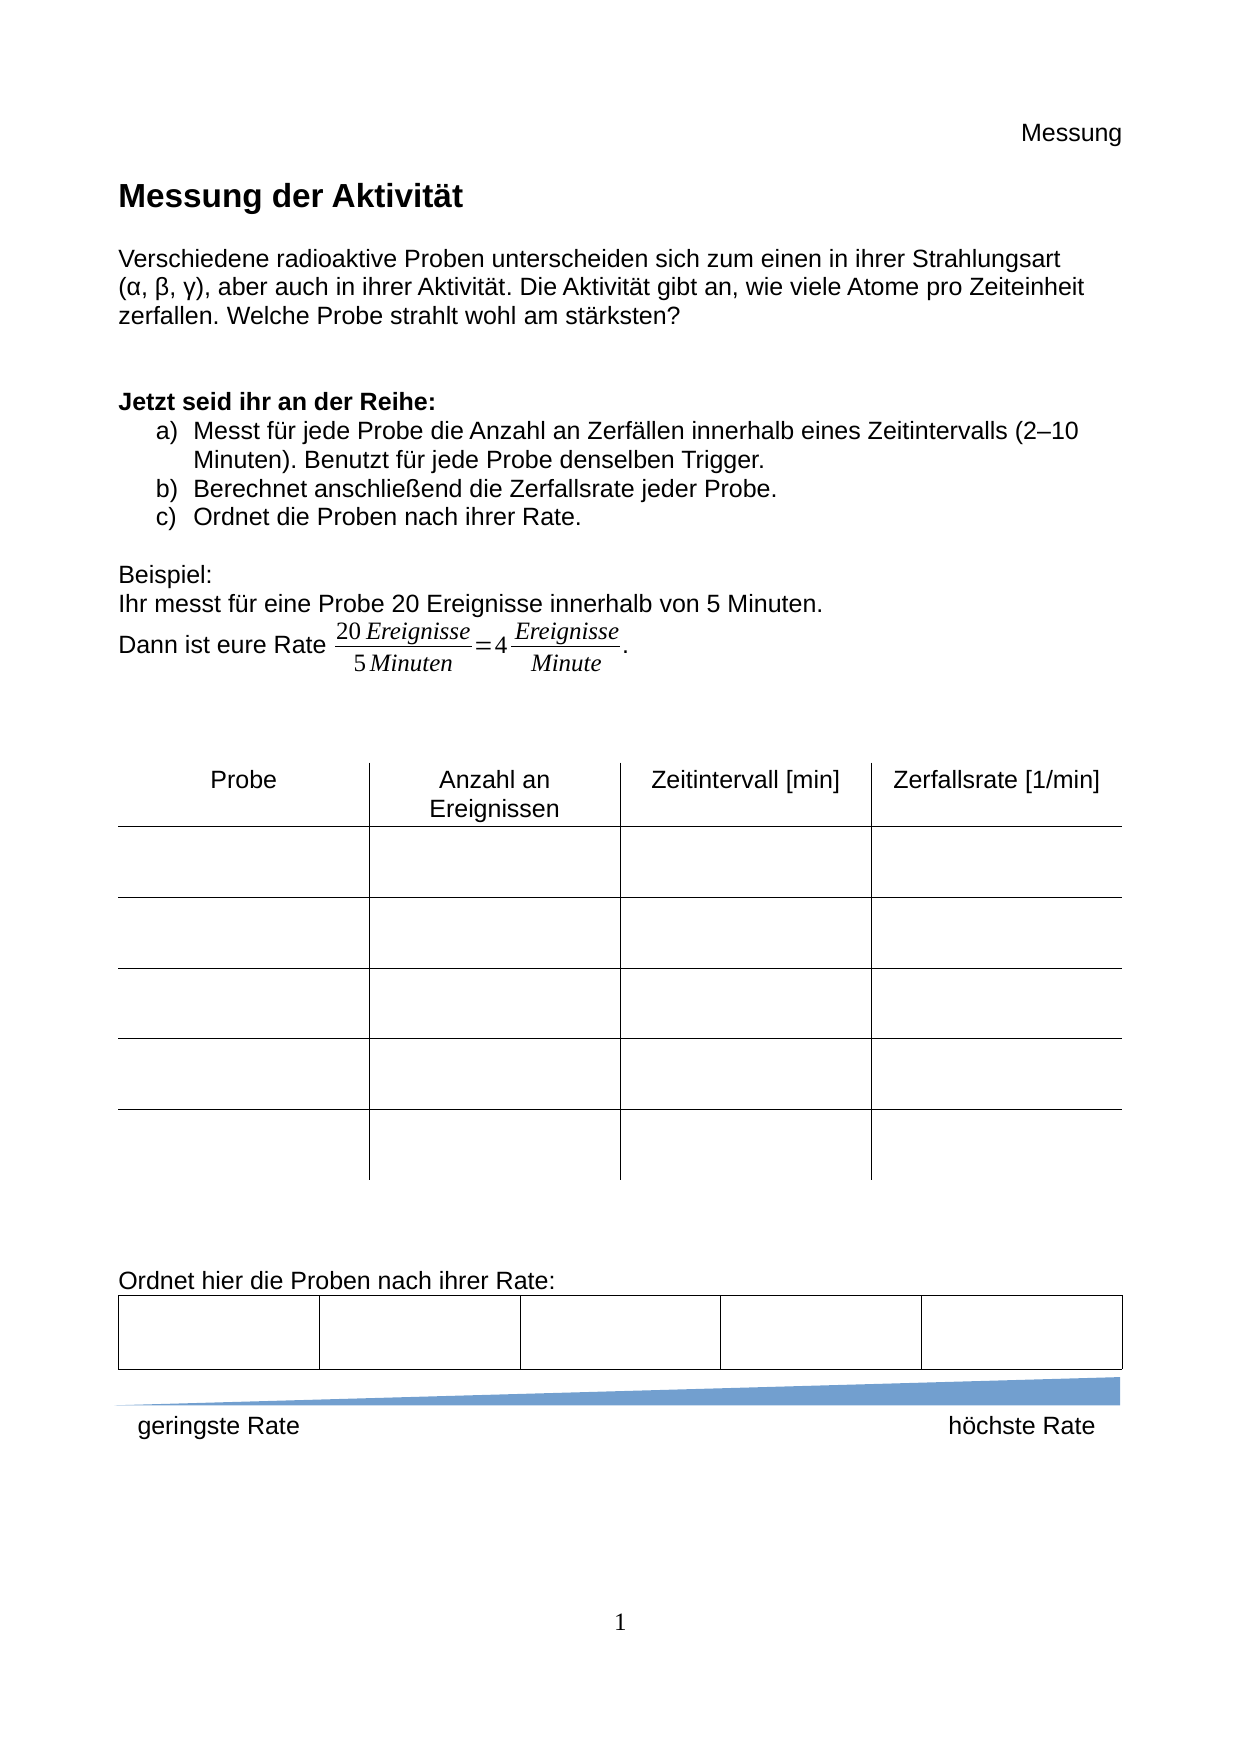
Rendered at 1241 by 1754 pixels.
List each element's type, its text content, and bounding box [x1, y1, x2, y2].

table_cell [370, 898, 620, 967]
table_cell geringste Rate [118, 1406, 319, 1439]
list Berechnet anschließend die Zerfallsrate jeder Probe. [156, 473, 1122, 502]
table_cell [720, 1406, 921, 1439]
table_cell [621, 1039, 871, 1109]
table_cell [872, 1110, 1122, 1180]
text Verschiedene radioaktive Proben unterscheiden sich zum einen in ihrer Strahlungsart (α, β, γ), aber auch in ihrer Aktivität. Die Aktivität gibt an, wie viele Atome pro Zeiteinheit zerfallen. Welche Probe strahlt wohl am stärksten? [118, 243, 1122, 330]
table_header Zeitintervall [min] [621, 763, 871, 826]
table_cell [118, 898, 369, 967]
table_cell [118, 969, 369, 1038]
table_header [119, 1296, 319, 1369]
table_cell [621, 1110, 871, 1180]
text Ordnet hier die Proben nach ihrer Rate: [118, 1266, 1122, 1295]
table_header Probe [118, 763, 369, 826]
table_header Anzahl an Ereignissen [370, 763, 620, 826]
list Ordnet die Proben nach ihrer Rate. [156, 502, 1122, 531]
table_cell [370, 969, 620, 1038]
text Beispiel: [118, 560, 1122, 588]
table_cell [118, 1039, 369, 1109]
table_cell [720, 1370, 921, 1388]
table_cell [872, 827, 1122, 897]
table_cell [370, 1110, 620, 1180]
text Jetzt seid ihr an der Reihe: [118, 387, 1122, 416]
table_cell [370, 827, 620, 897]
table_cell [621, 898, 871, 967]
table_header Zerfallsrate [1/min] [872, 763, 1122, 826]
text Ihr messt für eine Probe 20 Ereignisse innerhalb von 5 Minuten. Dann ist eure Rate . [118, 588, 1122, 676]
table_cell [872, 1039, 1122, 1109]
table_cell [319, 1370, 520, 1399]
table_cell [118, 827, 369, 897]
table_cell höchste Rate [921, 1370, 1122, 1439]
table_cell [621, 969, 871, 1038]
table_header [320, 1296, 520, 1369]
table_cell [621, 827, 871, 897]
table_cell [118, 1110, 369, 1180]
list Messt für jede Probe die Anzahl an Zerfällen innerhalb eines Zeitintervalls (2–10 Minuten). Benutzt für jede Probe denselben Trigger. [156, 416, 1122, 473]
table_header [521, 1296, 720, 1369]
table_cell [370, 1039, 620, 1109]
text Messung der Aktivität [118, 176, 1122, 215]
table_header [721, 1296, 921, 1369]
table_cell [872, 969, 1122, 1038]
table_cell [520, 1370, 720, 1393]
table_cell [872, 898, 1122, 967]
table_header [922, 1296, 1122, 1369]
table_cell [319, 1406, 520, 1439]
table_cell [520, 1406, 720, 1439]
table_cell [118, 1370, 319, 1405]
